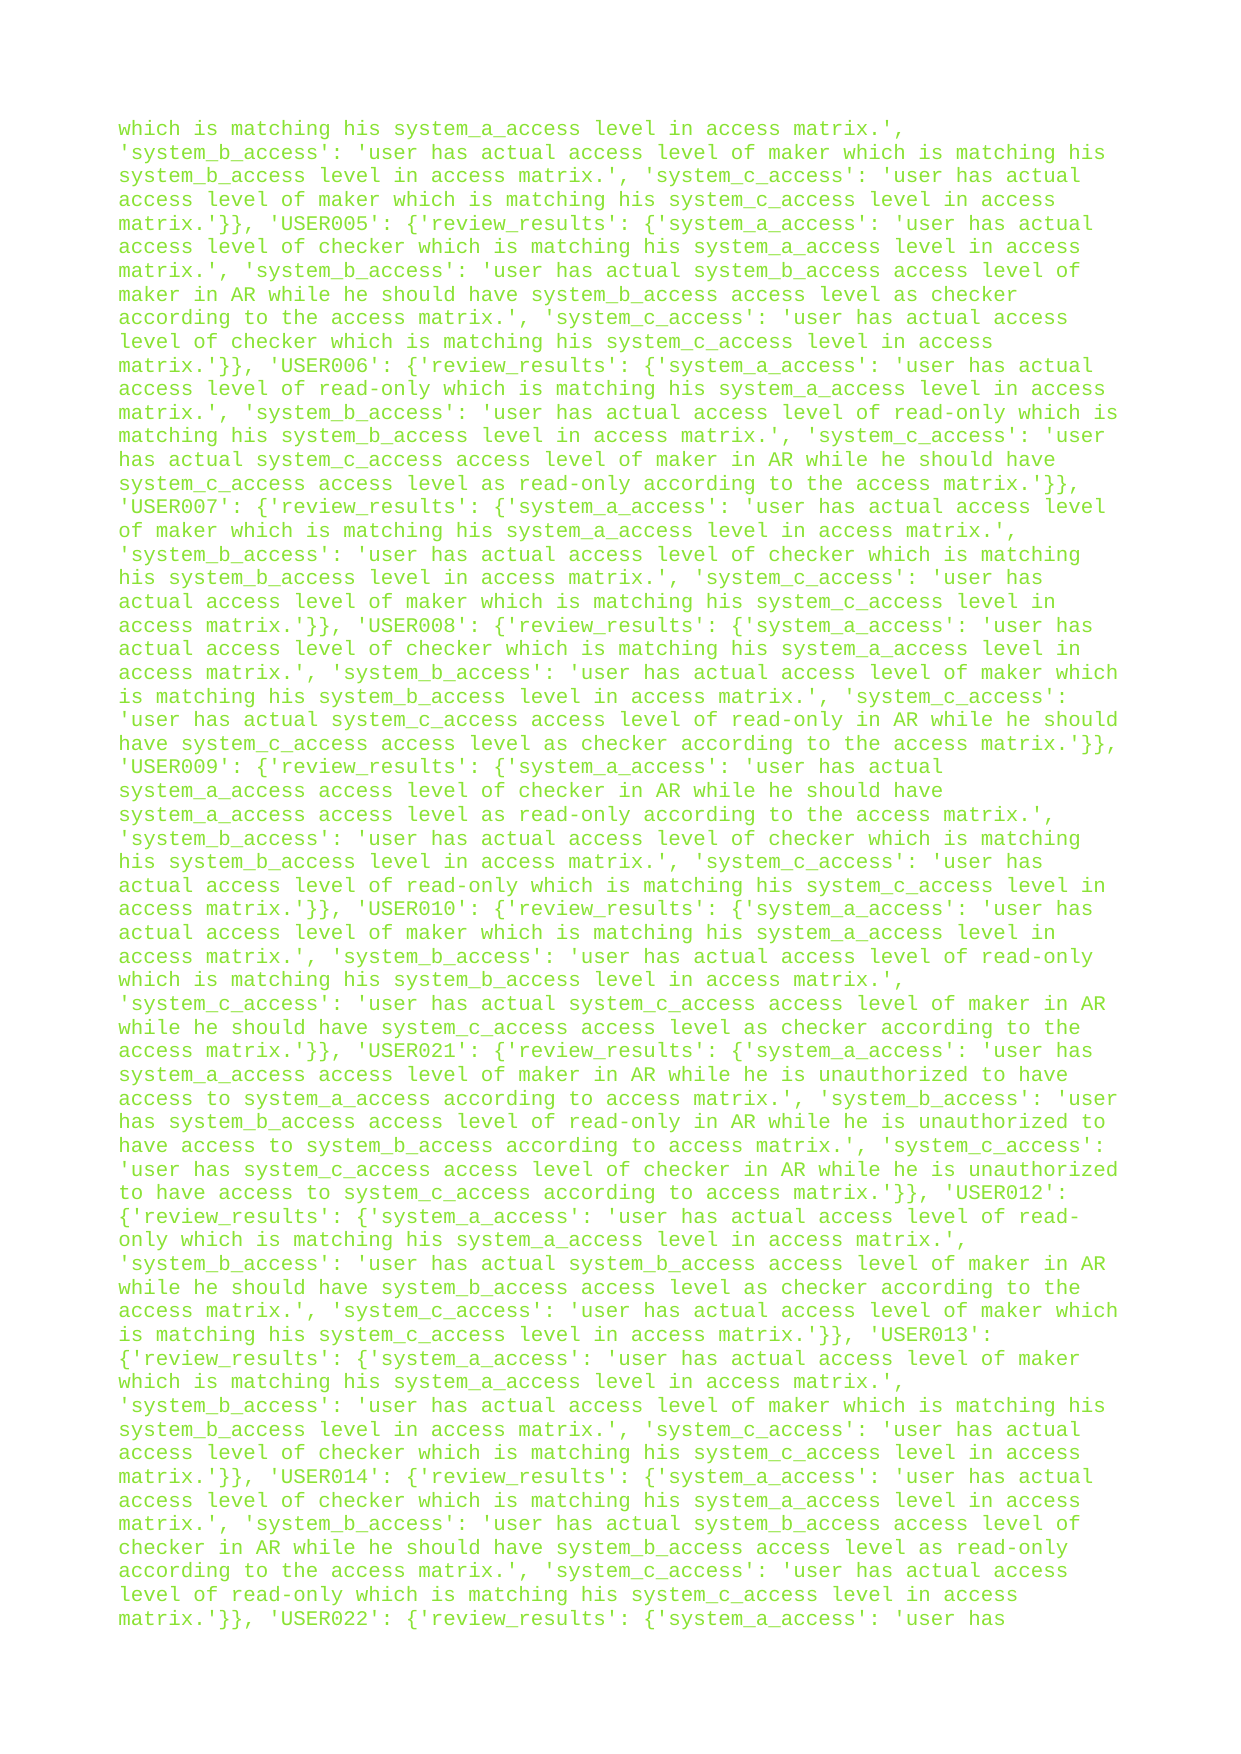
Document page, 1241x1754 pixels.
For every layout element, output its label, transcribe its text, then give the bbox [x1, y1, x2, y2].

text which is matching his system_a_access level in access matrix.', 'system_b_access': 'user has actual access level of maker which is matching his system_b_access level in access matrix.', 'system_c_access': 'user has actual access level of maker which is matching his system_c_access level in access matrix.'}}, 'USER005': {'review_results': {'system_a_access': 'user has actual access level of checker which is matching his system_a_access level in access matrix.', 'system_b_access': 'user has actual system_b_access access level of maker in AR while he should have system_b_access access level as checker according to the access matrix.', 'system_c_access': 'user has actual access level of checker which is matching his system_c_access level in access matrix.'}}, 'USER006': {'review_results': {'system_a_access': 'user has actual access level of read-only which is matching his system_a_access level in access matrix.', 'system_b_access': 'user has actual access level of read-only which is matching his system_b_access level in access matrix.', 'system_c_access': 'user has actual system_c_access access level of maker in AR while he should have system_c_access access level as read-only according to the access matrix.'}}, 'USER007': {'review_results': {'system_a_access': 'user has actual access level of maker which is matching his system_a_access level in access matrix.', 'system_b_access': 'user has actual access level of checker which is matching his system_b_access level in access matrix.', 'system_c_access': 'user has actual access level of maker which is matching his system_c_access level in access matrix.'}}, 'USER008': {'review_results': {'system_a_access': 'user has actual access level of checker which is matching his system_a_access level in access matrix.', 'system_b_access': 'user has actual access level of maker which is matching his system_b_access level in access matrix.', 'system_c_access': 'user has actual system_c_access access level of read-only in AR while he should have system_c_access access level as checker according to the access matrix.'}}, 'USER009': {'review_results': {'system_a_access': 'user has actual system_a_access access level of checker in AR while he should have system_a_access access level as read-only according to the access matrix.', 'system_b_access': 'user has actual access level of checker which is matching his system_b_access level in access matrix.', 'system_c_access': 'user has actual access level of read-only which is matching his system_c_access level in access matrix.'}}, 'USER010': {'review_results': {'system_a_access': 'user has actual access level of maker which is matching his system_a_access level in access matrix.', 'system_b_access': 'user has actual access level of read-only which is matching his system_b_access level in access matrix.', 'system_c_access': 'user has actual system_c_access access level of maker in AR while he should have system_c_access access level as checker according to the access matrix.'}}, 'USER021': {'review_results': {'system_a_access': 'user has system_a_access access level of maker in AR while he is unauthorized to have access to system_a_access according to access matrix.', 'system_b_access': 'user has system_b_access access level of read-only in AR while he is unauthorized to have access to system_b_access according to access matrix.', 'system_c_access': 'user has system_c_access access level of checker in AR while he is unauthorized to have access to system_c_access according to access matrix.'}}, 'USER012': {'review_results': {'system_a_access': 'user has actual access level of read-only which is matching his system_a_access level in access matrix.', 'system_b_access': 'user has actual system_b_access access level of maker in AR while he should have system_b_access access level as checker according to the access matrix.', 'system_c_access': 'user has actual access level of maker which is matching his system_c_access level in access matrix.'}}, 'USER013': {'review_results': {'system_a_access': 'user has actual access level of maker which is matching his system_a_access level in access matrix.', 'system_b_access': 'user has actual access level of maker which is matching his system_b_access level in access matrix.', 'system_c_access': 'user has actual access level of checker which is matching his system_c_access level in access matrix.'}}, 'USER014': {'review_results': {'system_a_access': 'user has actual access level of checker which is matching his system_a_access level in access matrix.', 'system_b_access': 'user has actual system_b_access access level of checker in AR while he should have system_b_access access level as read-only according to the access matrix.', 'system_c_access': 'user has actual access level of read-only which is matching his system_c_access level in access matrix.'}}, 'USER022': {'review_results': {'system_a_access': 'user has [118, 118, 1122, 1631]
